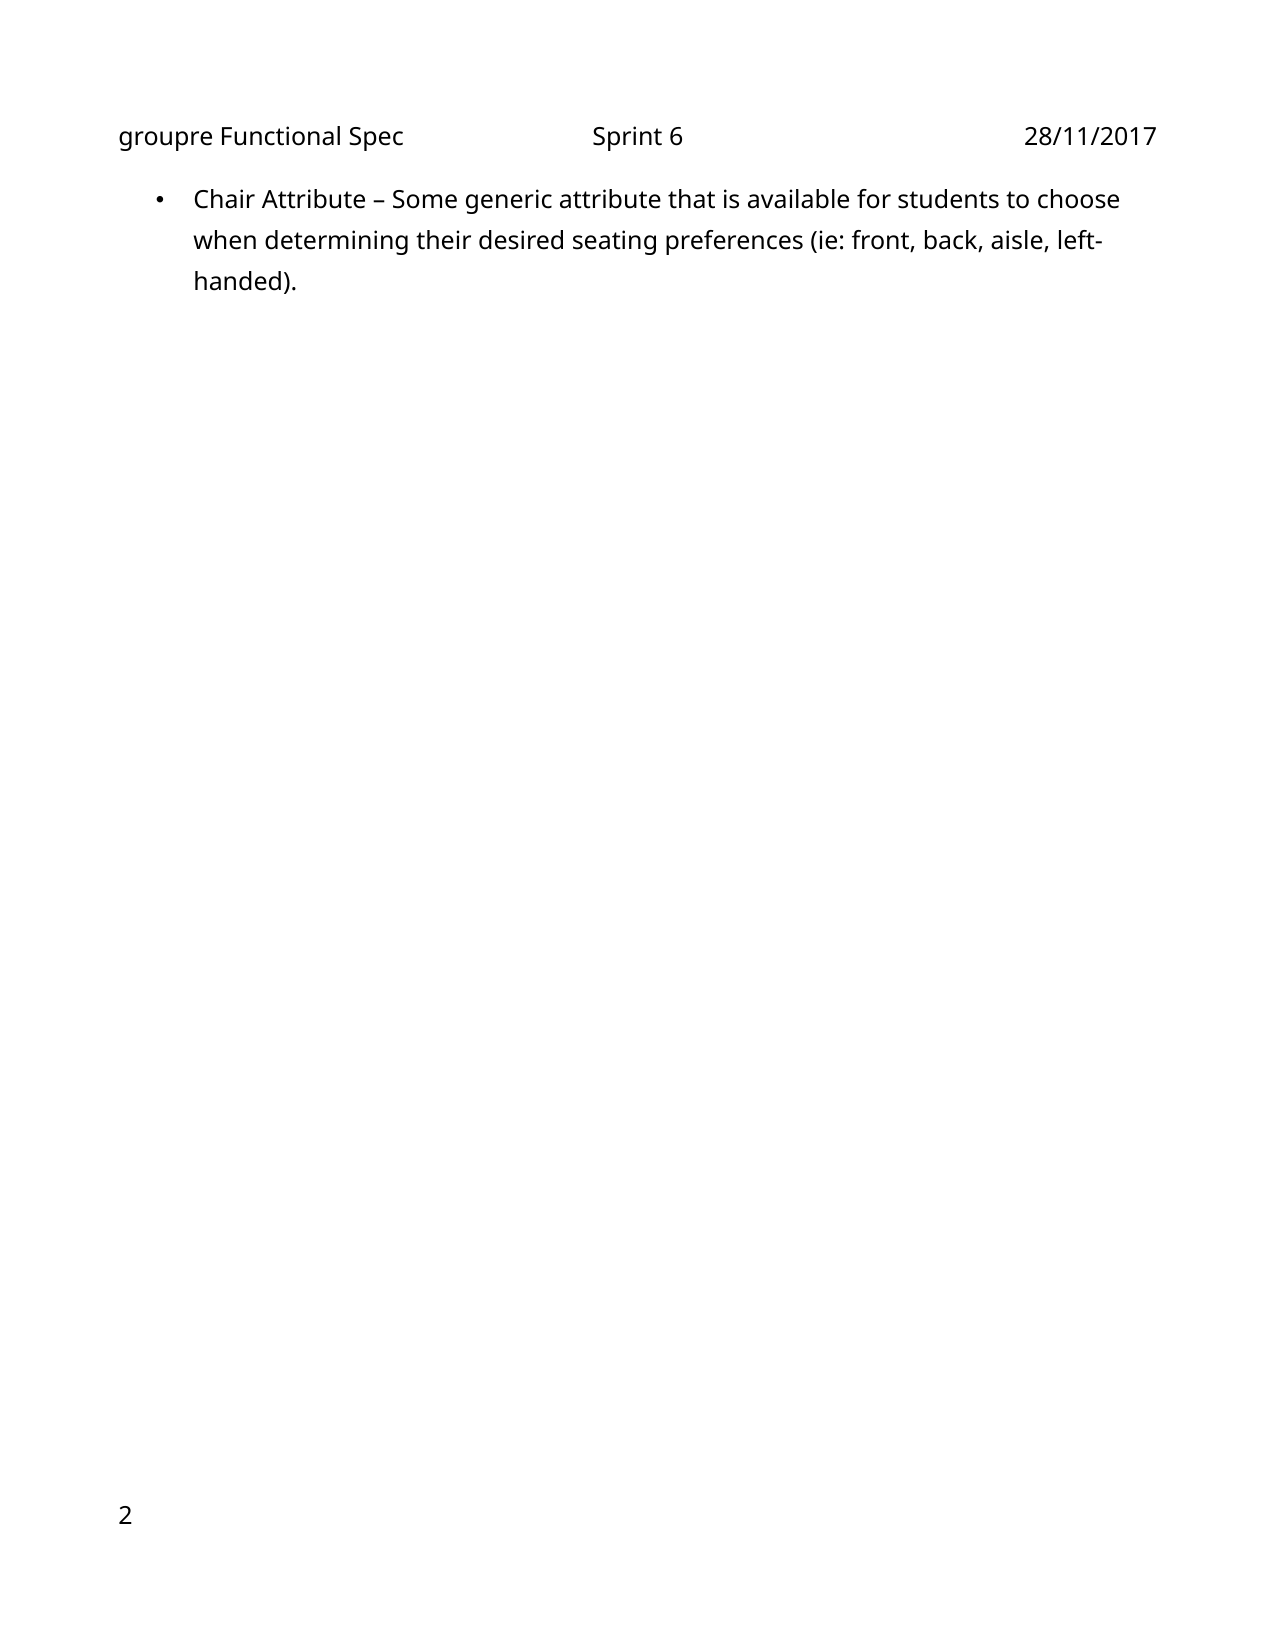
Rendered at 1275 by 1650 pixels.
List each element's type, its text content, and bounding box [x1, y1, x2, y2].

list Chair Attribute – Some generic attribute that is available for students to choose when determining their desired seating preferences (ie: front, back, aisle, left-handed). [156, 182, 1157, 297]
